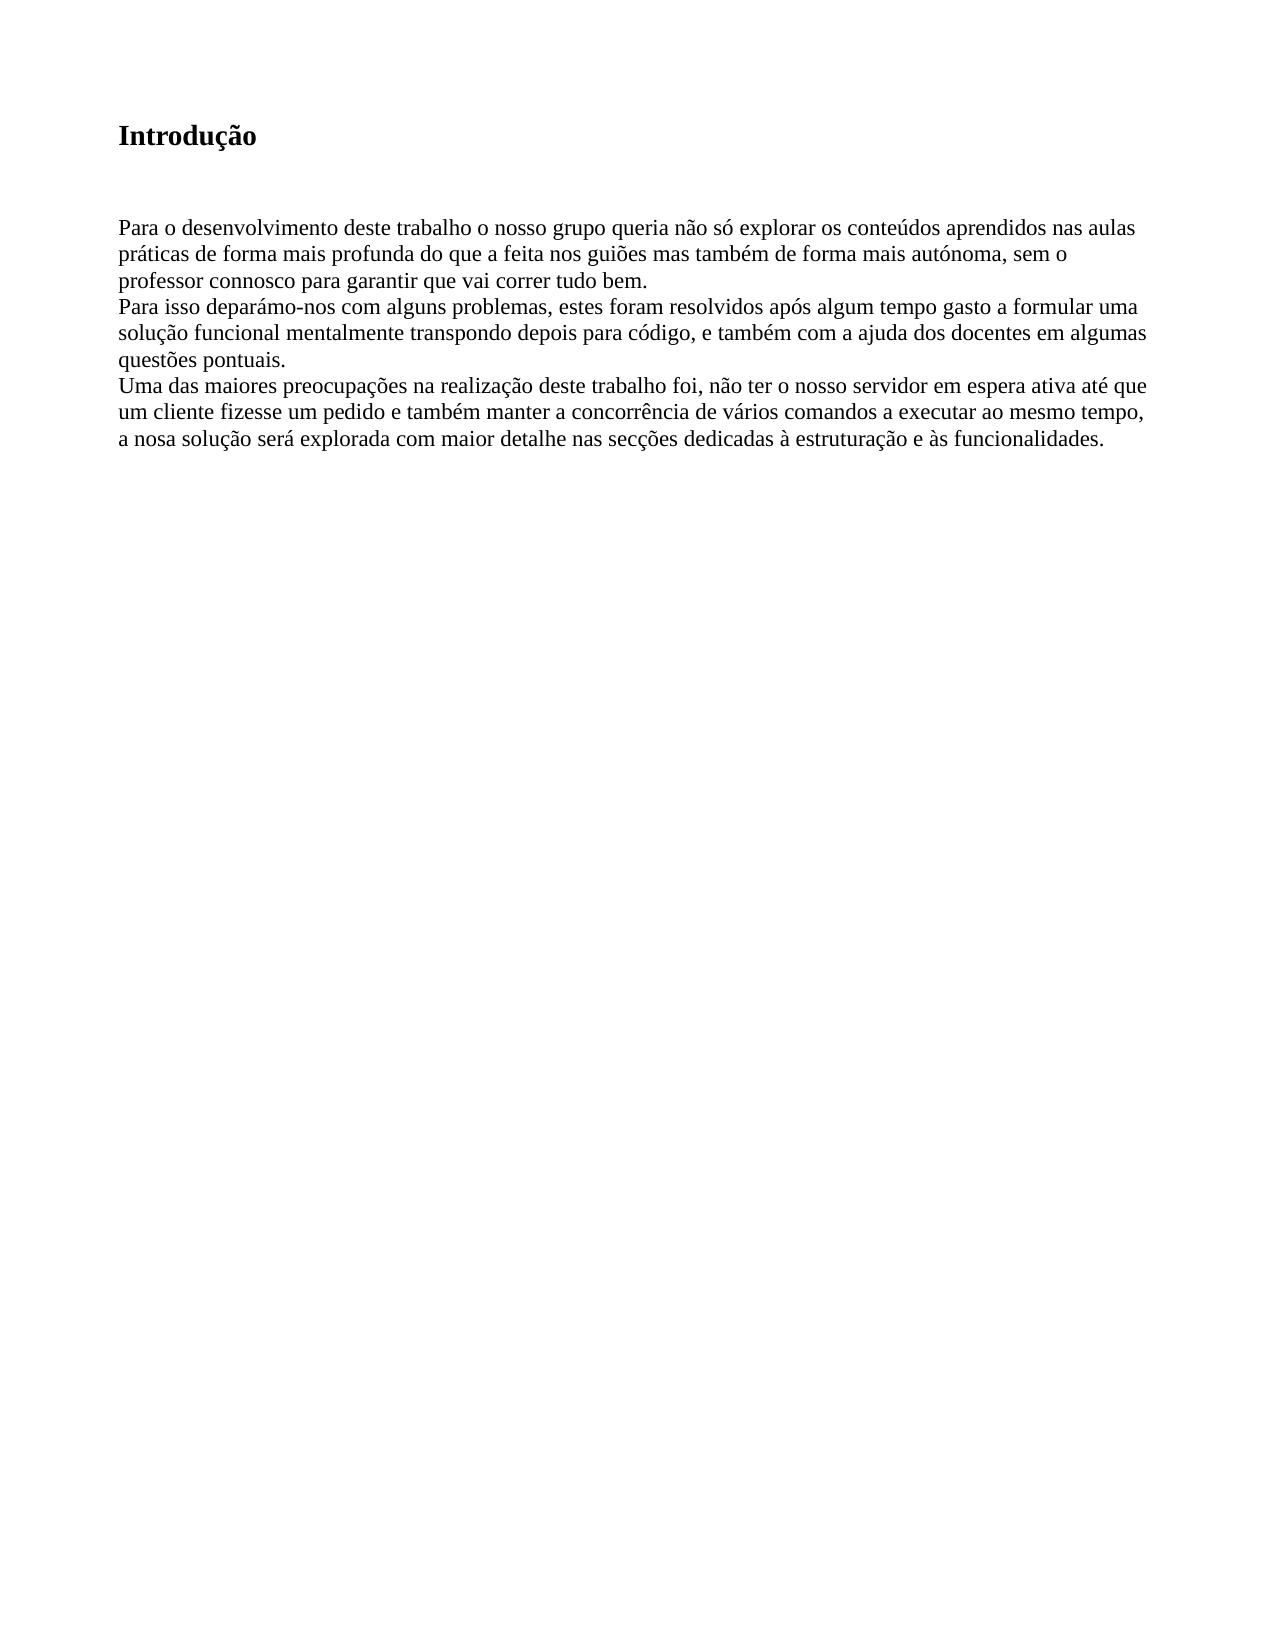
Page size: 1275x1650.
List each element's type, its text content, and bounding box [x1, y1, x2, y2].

text Para isso deparámo-nos com alguns problemas, estes foram resolvidos após algum tempo gasto a formular uma solução funcional mentalmente transpondo depois para código, e também com a ajuda dos docentes em algumas questões pontuais. [118, 293, 1157, 372]
text Introdução [118, 118, 1157, 152]
text Para o desenvolvimento deste trabalho o nosso grupo queria não só explorar os conteúdos aprendidos nas aulas práticas de forma mais profunda do que a feita nos guiões mas também de forma mais autónoma, sem o professor connosco para garantir que vai correr tudo bem. [118, 214, 1157, 293]
text Uma das maiores preocupações na realização deste trabalho foi, não ter o nosso servidor em espera ativa até que um cliente fizesse um pedido e também manter a concorrência de vários comandos a executar ao mesmo tempo, a nosa solução será explorada com maior detalhe nas secções dedicadas à estruturação e às funcionalidades. [118, 372, 1157, 451]
